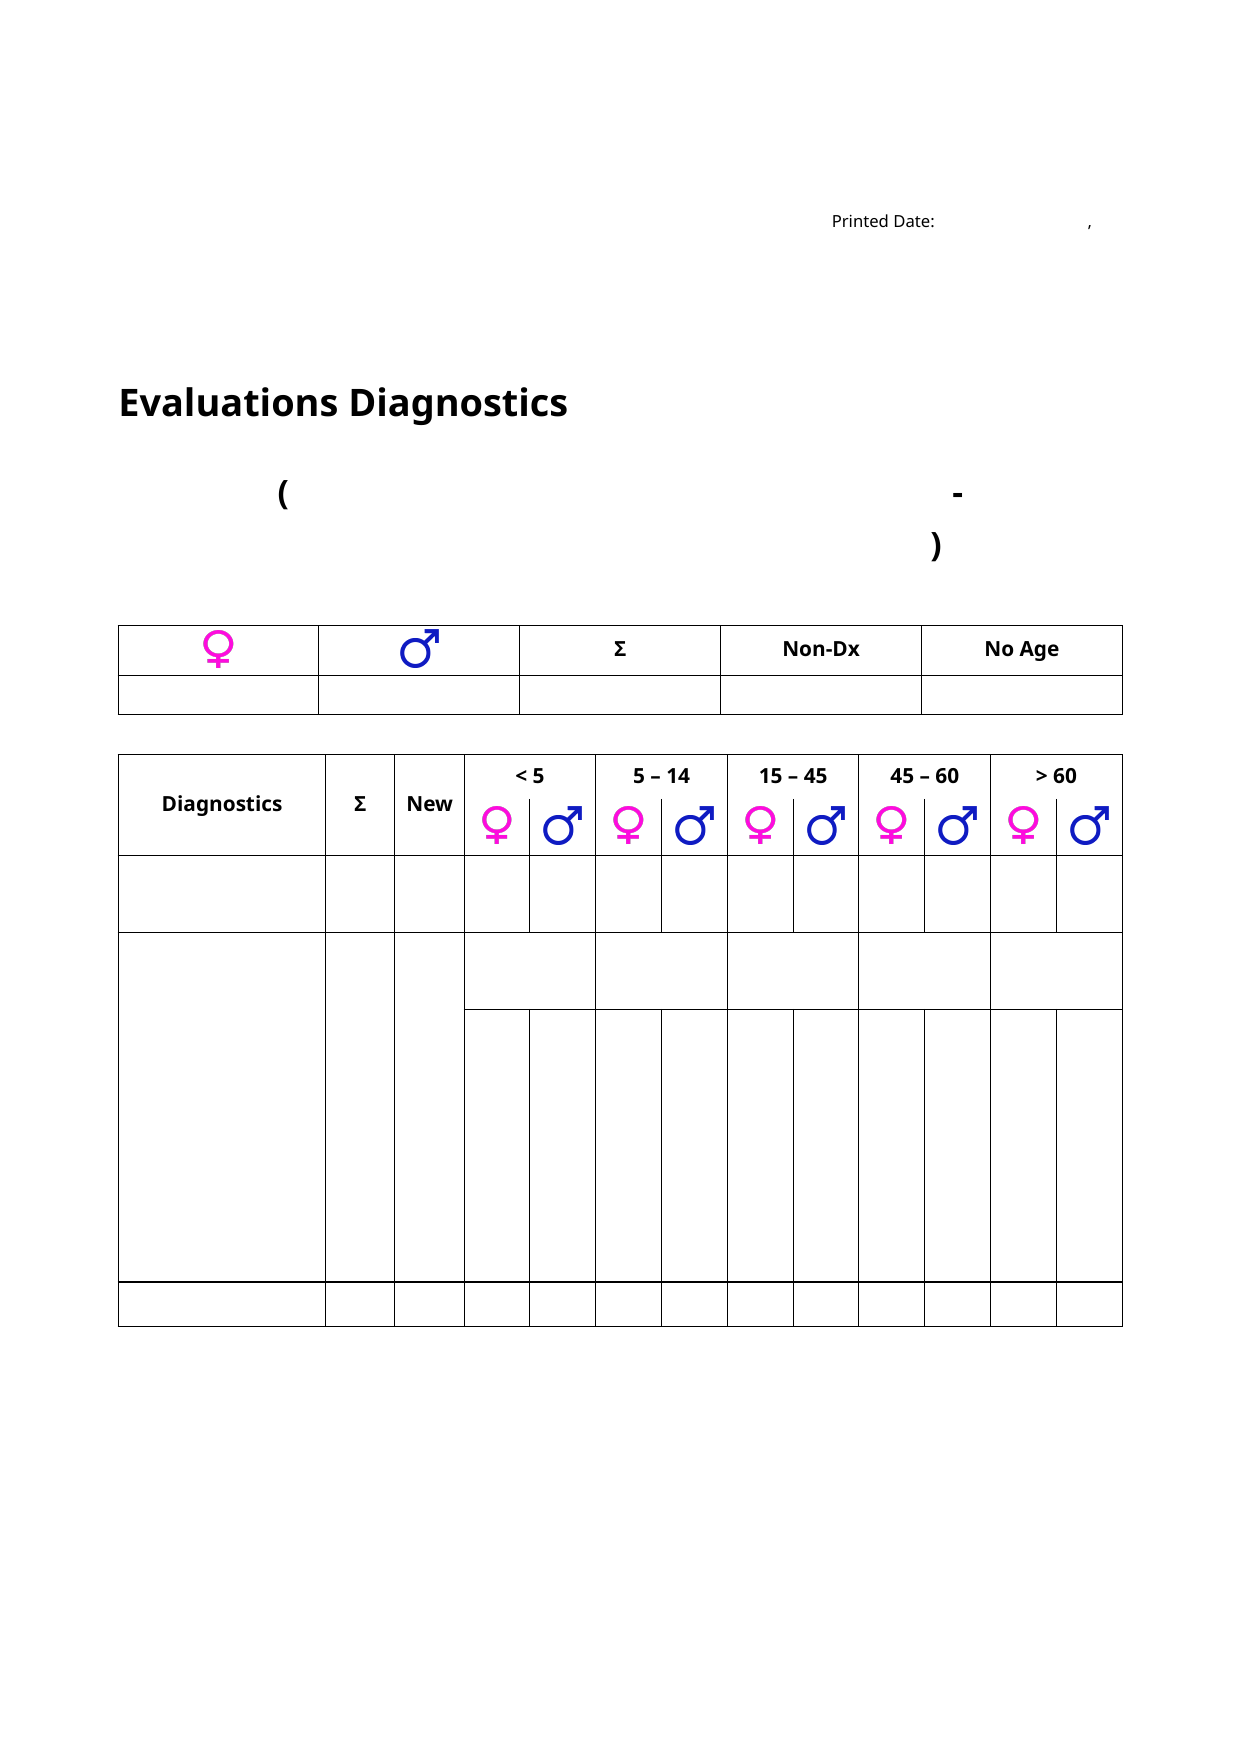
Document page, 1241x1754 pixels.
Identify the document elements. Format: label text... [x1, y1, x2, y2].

table_header < 5 [465, 755, 595, 799]
table_header Non-Dx [721, 626, 921, 675]
table_cell <eval_num> [520, 676, 720, 714]
table_cell <dx['age_group_2']-dx['age_group_2f']> [662, 1010, 727, 1281]
table_header No Age [922, 626, 1122, 675]
table_header 5 – 14 [596, 755, 727, 799]
table_cell <dx['new_conditions']> [395, 933, 464, 1281]
table_cell [465, 1283, 529, 1326]
table_cell <dx['age_group_1']> [465, 933, 595, 1009]
table_header 45 – 60 [859, 755, 990, 799]
table_cell [1057, 799, 1122, 854]
table_cell <eval_f> [119, 676, 318, 714]
table_cell [991, 799, 1056, 854]
table_cell <dx['age_group_1f']> [465, 1010, 529, 1281]
table_cell <dx['age_group_4f']> [859, 1010, 924, 1281]
table_cell <for each="dx in summary_dx"> [119, 856, 325, 932]
table_cell [596, 856, 661, 932]
table_header [319, 626, 519, 675]
table_cell [662, 1283, 727, 1326]
table_cell [991, 1283, 1056, 1326]
table_cell <eval_m> [319, 676, 519, 714]
picture [1069, 805, 1109, 846]
picture [542, 805, 583, 846]
table_cell <non_age_eval> [922, 676, 1122, 714]
table_header > 60 [991, 755, 1122, 799]
table_cell [395, 856, 464, 932]
table_cell [326, 856, 394, 932]
table_header Σ [326, 755, 394, 854]
picture [806, 805, 846, 846]
picture [611, 806, 646, 845]
table_cell <dx['age_group_5']-dx['age_group_5f']> [1057, 1010, 1122, 1281]
table_cell </for> [119, 1283, 325, 1326]
table_cell [728, 856, 793, 932]
picture [674, 805, 715, 846]
table_cell [1057, 856, 1122, 932]
table_cell <dx['age_group_5']> [991, 933, 1122, 1009]
picture [937, 805, 978, 846]
table_cell [662, 799, 727, 854]
table_header 15 – 45 [728, 755, 858, 799]
picture [201, 629, 236, 669]
table_header New [395, 755, 464, 854]
subtitle (<format_date(start_date, user.language)> - <format_date(end_date, user.language)>) [118, 468, 1122, 566]
table_cell [728, 799, 793, 854]
table_cell <dx['total']> [326, 933, 394, 1281]
table_header Σ [520, 626, 720, 675]
table_cell [925, 1283, 990, 1326]
table_cell <dx['age_group_1']-dx['age_group_1f']> [530, 1010, 595, 1281]
table_cell <dx['diagnosis']> [119, 933, 325, 1281]
table_cell <dx['age_group_3f']> [728, 1010, 793, 1281]
picture [399, 628, 440, 669]
table_cell [530, 1283, 595, 1326]
table_cell [794, 856, 858, 932]
table_cell [925, 799, 990, 854]
table_cell [596, 799, 661, 854]
table_cell <dx['age_group_2']> [596, 933, 727, 1009]
table_cell [662, 856, 727, 932]
table_cell <dx['age_group_2f']> [596, 1010, 661, 1281]
subtitle Evaluations Diagnostics [118, 376, 1122, 427]
picture [1006, 806, 1041, 845]
table_cell [794, 799, 858, 854]
picture [743, 806, 778, 845]
table_cell [925, 856, 990, 932]
table_cell [395, 1283, 464, 1326]
table_cell [465, 856, 529, 932]
table_cell [728, 1283, 793, 1326]
table_header Diagnostics [119, 755, 325, 854]
table_cell <dx['age_group_4']-dx['age_group_4f']> [925, 1010, 990, 1281]
table_cell <dx['age_group_4']> [859, 933, 990, 1009]
table_cell [596, 1283, 661, 1326]
table_cell [794, 1283, 858, 1326]
picture [480, 806, 514, 845]
text </if> [118, 1366, 1122, 1400]
table_cell <dx['age_group_3']-dx['age_group_3f']> [794, 1010, 858, 1281]
table_cell [991, 856, 1056, 932]
table_header [119, 626, 318, 675]
table_cell <dx['age_group_5f']> [991, 1010, 1056, 1281]
table_cell [859, 799, 924, 854]
table_cell [859, 856, 924, 932]
table_cell [530, 856, 595, 932]
table_cell [1057, 1283, 1122, 1326]
table_cell [465, 799, 529, 854]
table_cell [530, 799, 595, 854]
table_cell <non_dx_eval> [721, 676, 921, 714]
picture [874, 806, 909, 845]
table_cell [859, 1283, 924, 1326]
table_cell <dx['age_group_3']> [728, 933, 858, 1009]
table_cell [326, 1283, 394, 1326]
